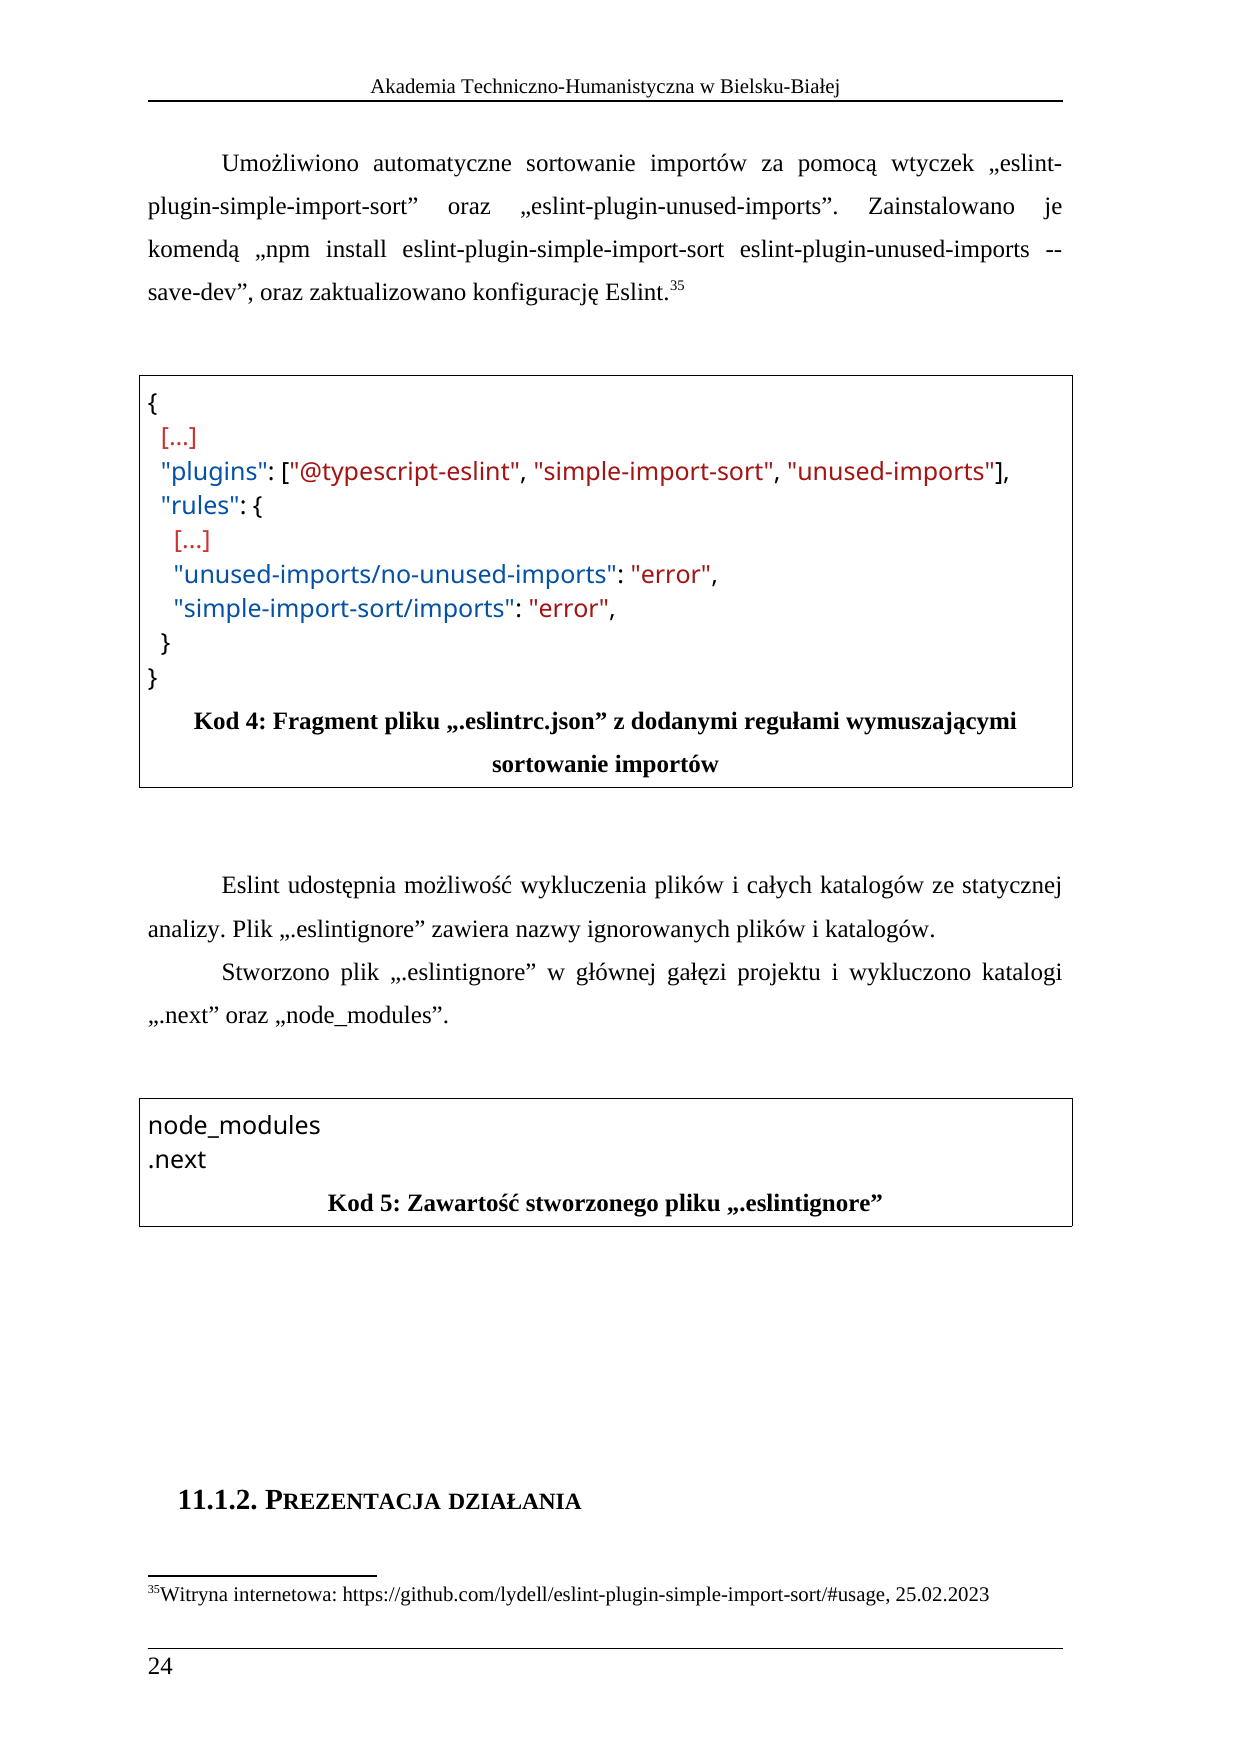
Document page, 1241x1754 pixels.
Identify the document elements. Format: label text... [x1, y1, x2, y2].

text Witryna internetowa: https://github.com/lydell/eslint-plugin-simple-import-sort/#usage, 25.02.2023 [148, 1582, 1063, 1606]
subtitle Prezentacja działania [177, 1482, 1063, 1516]
text Stworzono plik „.eslintignore” w głównej gałęzi projektu i wykluczono katalogi „.next” oraz „node_modules”. [148, 957, 1063, 1029]
text Kod 4: Fragment pliku „.eslintrc.json” z dodanymi regułami wymuszającymi sortowanie importów [148, 706, 1063, 778]
text "simple-import-sort/imports": "error", [148, 590, 1063, 625]
text { [148, 384, 1063, 418]
text .next [148, 1141, 1063, 1176]
text Eslint udostępnia możliwość wykluczenia plików i całych katalogów ze statycznej analizy. Plik „.eslintignore” zawiera nazwy ignorowanych plików i katalogów. [148, 871, 1063, 942]
text "unused-imports/no-unused-imports": "error", [148, 556, 1063, 590]
text } [148, 659, 1063, 693]
text node_modules [148, 1107, 1063, 1141]
text Umożliwiono automatyczne sortowanie importów za pomocą wtyczek „eslint-plugin-simple-import-sort” oraz „eslint-plugin-unused-imports”. Zainstalowano je komendą „npm install eslint-plugin-simple-import-sort eslint-plugin-unused-imports --save-dev”, oraz zaktualizowano konfigurację Eslint. [148, 148, 1063, 306]
text Kod 5: Zawartość stworzonego pliku „.eslintignore” [148, 1188, 1063, 1217]
text […] [148, 418, 1063, 453]
text [...] [148, 522, 1063, 556]
text "rules": { [148, 487, 1063, 522]
text "plugins": ["@typescript-eslint", "simple-import-sort", "unused-imports"], [148, 453, 1063, 487]
text } [148, 625, 1063, 659]
